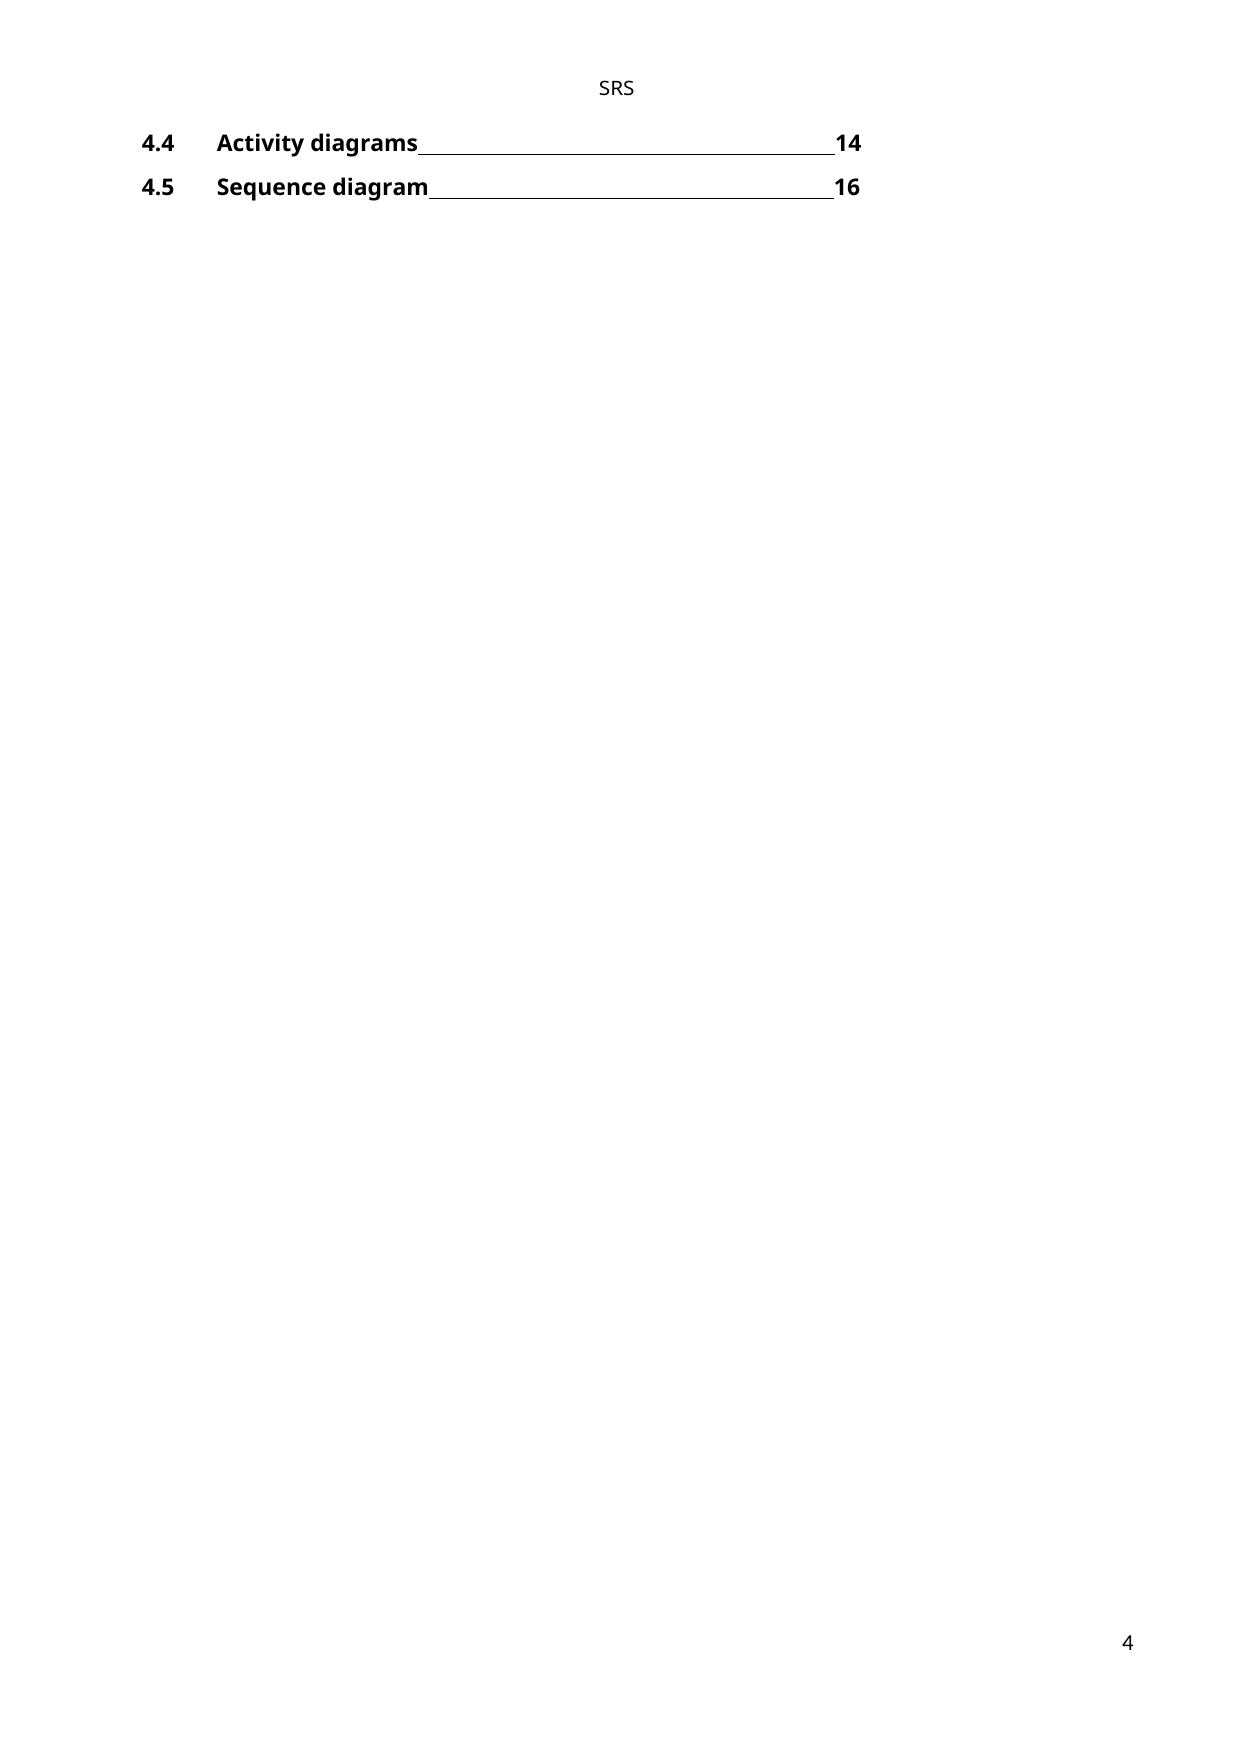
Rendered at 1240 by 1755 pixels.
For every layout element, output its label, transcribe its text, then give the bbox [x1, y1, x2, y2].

list Activity diagrams 14 [142, 127, 1133, 159]
list Sequence diagram 16 [142, 171, 1133, 203]
